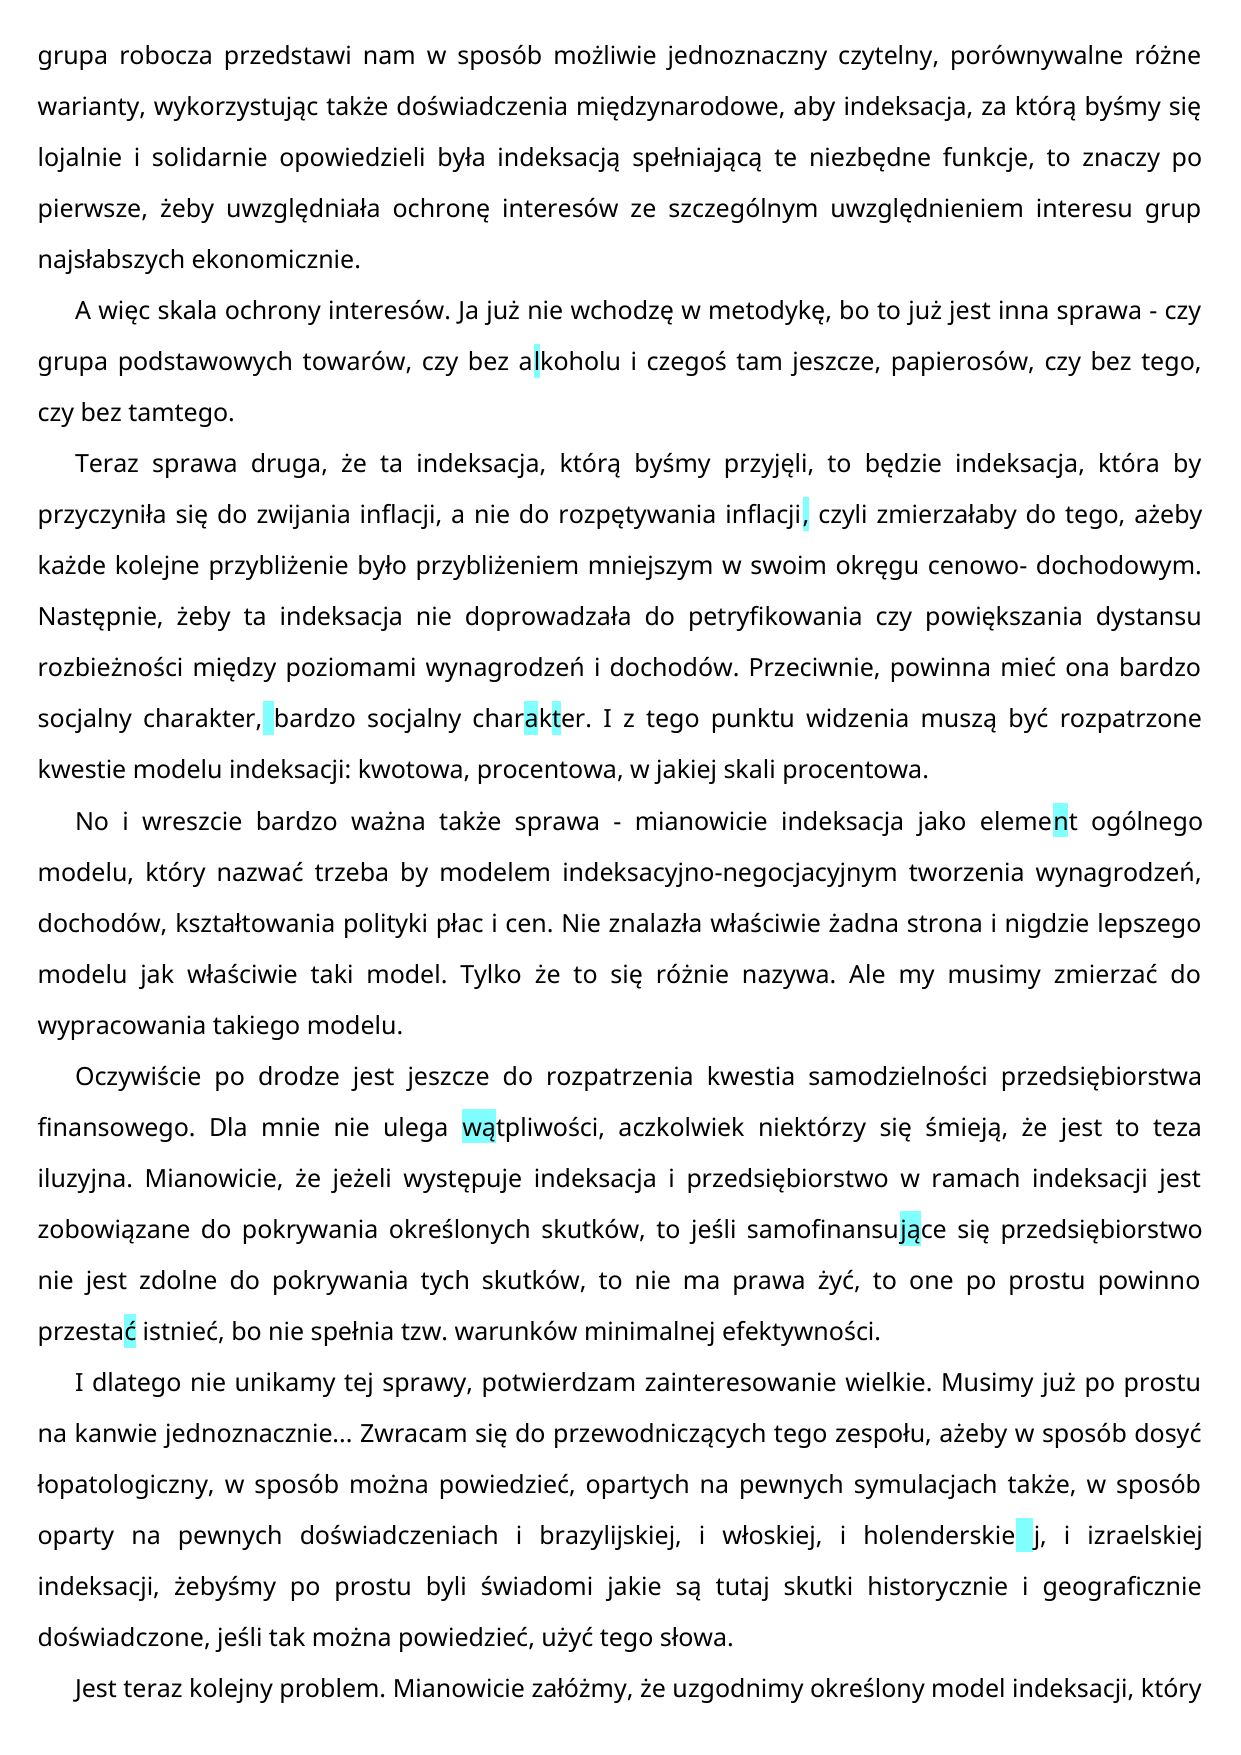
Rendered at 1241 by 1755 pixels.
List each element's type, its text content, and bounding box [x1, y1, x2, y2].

text I dlatego nie unikamy tej sprawy, potwierdzam zainteresowanie wielkie. Musimy już po prostu na kanwie jednoznacznie... Zwracam się do przewodniczących tego zespołu, ażeby w sposób dosyć łopatologiczny, w sposób można powiedzieć, opartych na pewnych symulacjach także, w sposób oparty na pewnych doświadczeniach i brazylijskiej, i włoskiej, i holenderskie j, i izraelskiej indeksacji, żebyśmy po prostu byli świadomi jakie są tutaj skutki historycznie i geograficznie doświadczone, jeśli tak można powiedzieć, użyć tego słowa. [37, 1364, 1203, 1654]
text No i wreszcie bardzo ważna także sprawa - mianowicie indeksacja jako element ogólnego modelu, który nazwać trzeba by modelem indeksacyjno-negocjacyjnym tworzenia wynagrodzeń, dochodów, kształtowania polityki płac i cen. Nie znalazła właściwie żadna strona i nigdzie lepszego modelu jak właściwie taki model. Tylko że to się różnie nazywa. Ale my musimy zmierzać do wypracowania takiego modelu. [37, 803, 1203, 1041]
text Oczywiście po drodze jest jeszcze do rozpatrzenia kwestia samodzielności przedsiębiorstwa finansowego. Dla mnie nie ulega wątpliwości, aczkolwiek niektórzy się śmieją, że jest to teza iluzyjna. Mianowicie, że jeżeli występuje indeksacja i przedsiębiorstwo w ramach indeksacji jest zobowiązane do pokrywania określonych skutków, to jeśli samofinansujące się przedsiębiorstwo nie jest zdolne do pokrywania tych skutków, to nie ma prawa żyć, to one po prostu powinno przestać istnieć, bo nie spełnia tzw. warunków minimalnej efektywności. [37, 1058, 1203, 1348]
text Jest teraz kolejny problem. Mianowicie załóżmy, że uzgodnimy określony model indeksacji, który [37, 1671, 1203, 1705]
text Teraz sprawa druga, że ta indeksacja, którą byśmy przyjęli, to będzie indeksacja, która by przyczyniła się do zwijania inflacji, a nie do rozpętywania inflacji, czyli zmierzałaby do tego, ażeby każde kolejne przybliżenie było przybliżeniem mniejszym w swoim okręgu cenowo- dochodowym. Następnie, żeby ta indeksacja nie doprowadzała do petryfikowania czy powiększania dystansu rozbieżności między poziomami wynagrodzeń i dochodów. Przeciwnie, powinna mieć ona bardzo socjalny charakter, bardzo socjalny charakter. I z tego punktu widzenia muszą być rozpatrzone kwestie modelu indeksacji: kwotowa, procentowa, w jakiej skali procentowa. [37, 446, 1203, 786]
text grupa robocza przedstawi nam w sposób możliwie jednoznaczny czytelny, porównywalne różne warianty, wykorzystując także doświadczenia międzynarodowe, aby indeksacja, za którą byśmy się lojalnie i solidarnie opowiedzieli była indeksacją spełniającą te niezbędne funkcje, to znaczy po pierwsze, żeby uwzględniała ochronę interesów ze szczególnym uwzględnieniem interesu grup najsłabszych ekonomicznie. [37, 37, 1203, 276]
text A więc skala ochrony interesów. Ja już nie wchodzę w metodykę, bo to już jest inna sprawa - czy grupa podstawowych towarów, czy bez alkoholu i czegoś tam jeszcze, papierosów, czy bez tego, czy bez tamtego. [37, 293, 1203, 429]
